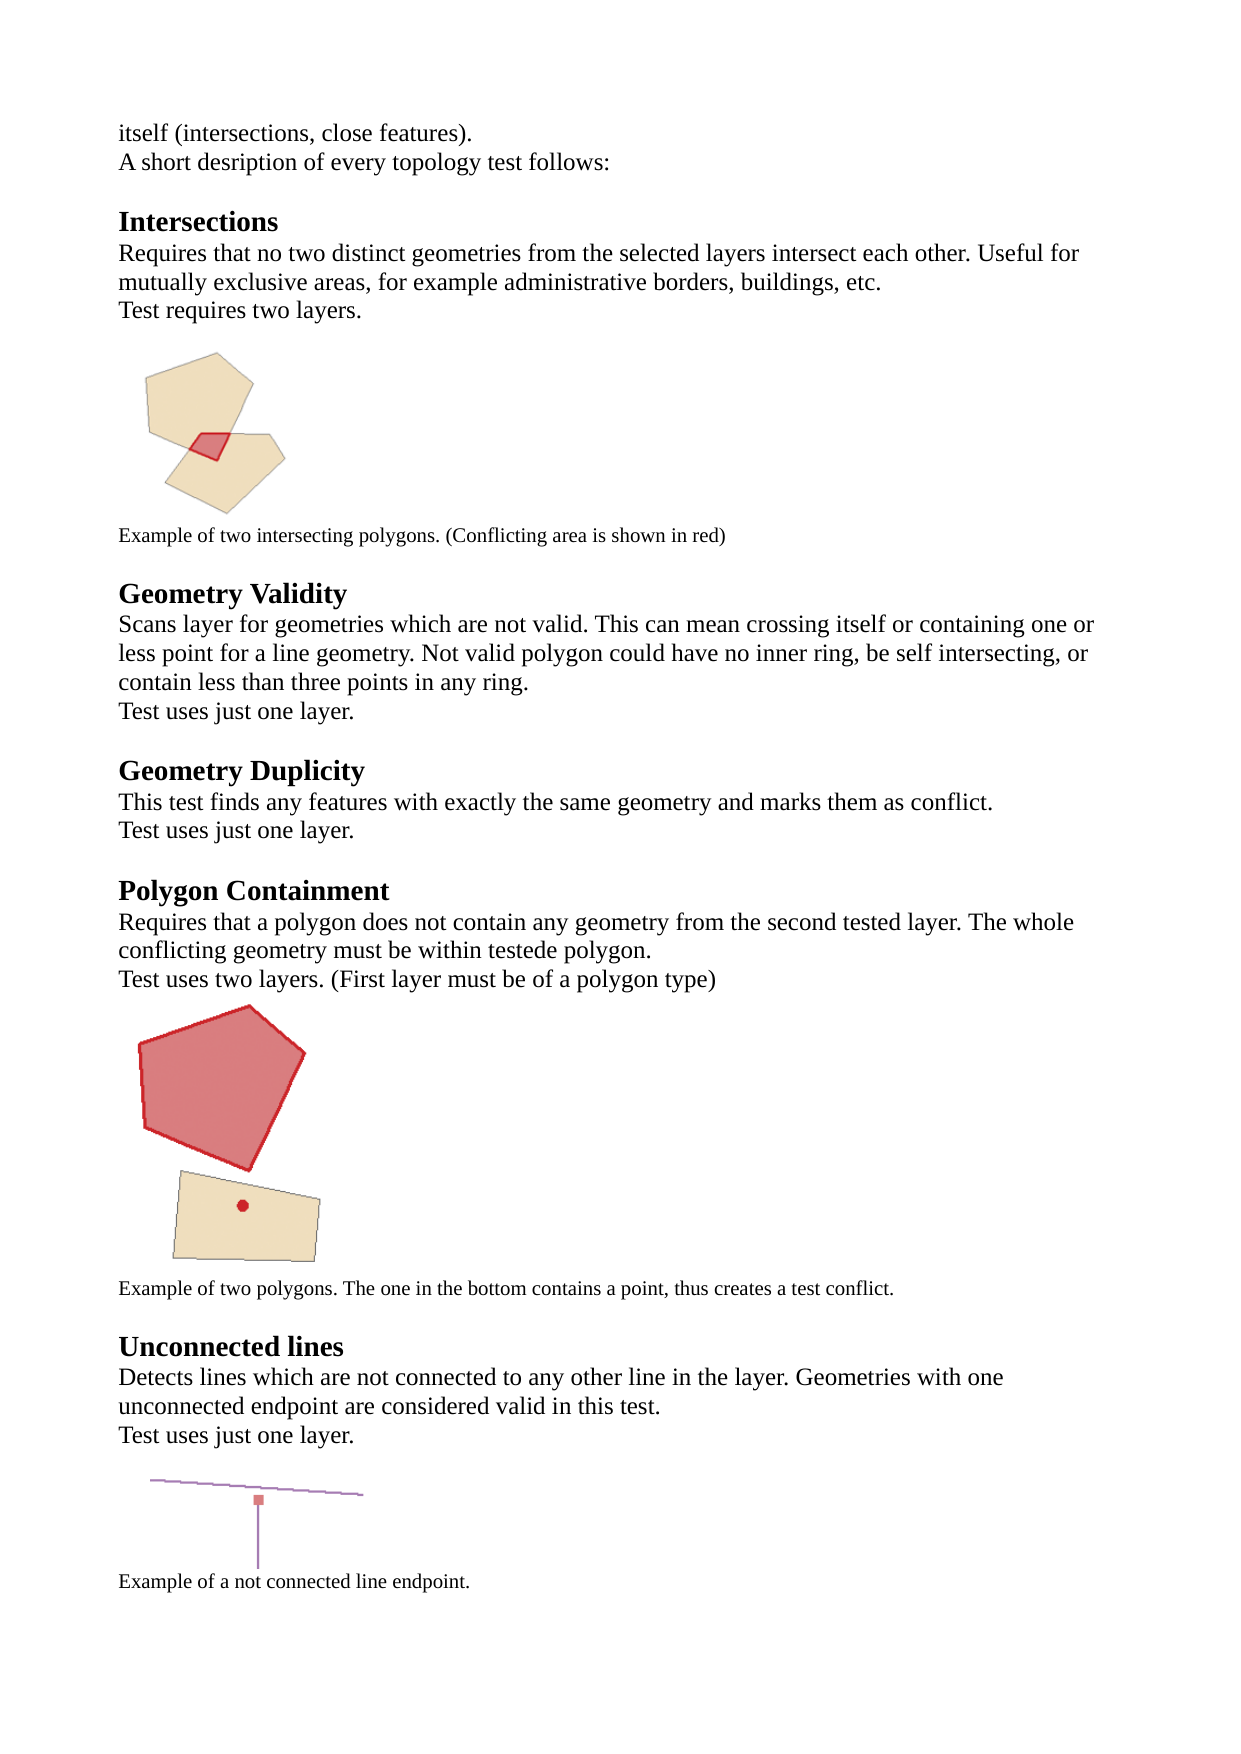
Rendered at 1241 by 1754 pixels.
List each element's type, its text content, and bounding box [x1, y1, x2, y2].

text Example of a not connected line endpoint. [118, 1449, 1122, 1593]
text Test uses two layers. (First layer must be of a polygon type) [118, 964, 1122, 993]
text Polygon Containment [118, 873, 1122, 907]
text Geometry Validity [118, 576, 1122, 609]
text Example of two intersecting polygons. (Conflicting area is shown in red) [118, 324, 1122, 547]
text Test requires two layers. [118, 295, 1122, 324]
text Scans layer for geometries which are not valid. This can mean crossing itself or containing one or less point for a line geometry. Not valid polygon could have no inner ring, be self intersecting, or contain less than three points in any ring. [118, 609, 1122, 696]
text Test uses just one layer. [118, 1420, 1122, 1449]
text Unconnected lines [118, 1329, 1122, 1362]
picture [150, 1450, 364, 1569]
text This test finds any features with exactly the same geometry and marks them as conflict. [118, 787, 1122, 816]
picture [135, 345, 296, 521]
text Test uses just one layer. [118, 816, 1122, 844]
picture [126, 1000, 328, 1274]
text Requires that a polygon does not contain any geometry from the second tested layer. The whole conflicting geometry must be within testede polygon. [118, 907, 1122, 964]
text Example of two polygons. The one in the bottom contains a point, thus creates a test conflict. [118, 993, 1122, 1300]
text itself (intersections, close features). [118, 118, 1122, 147]
text Detects lines which are not connected to any other line in the layer. Geometries with one unconnected endpoint are considered valid in this test. [118, 1362, 1122, 1420]
text Test uses just one layer. [118, 696, 1122, 724]
text Geometry Duplicity [118, 753, 1122, 787]
text A short desription of every topology test follows: [118, 147, 1122, 176]
text Requires that no two distinct geometries from the selected layers intersect each other. Useful for mutually exclusive areas, for example administrative borders, buildings, etc. [118, 238, 1122, 295]
text Intersections [118, 204, 1122, 238]
